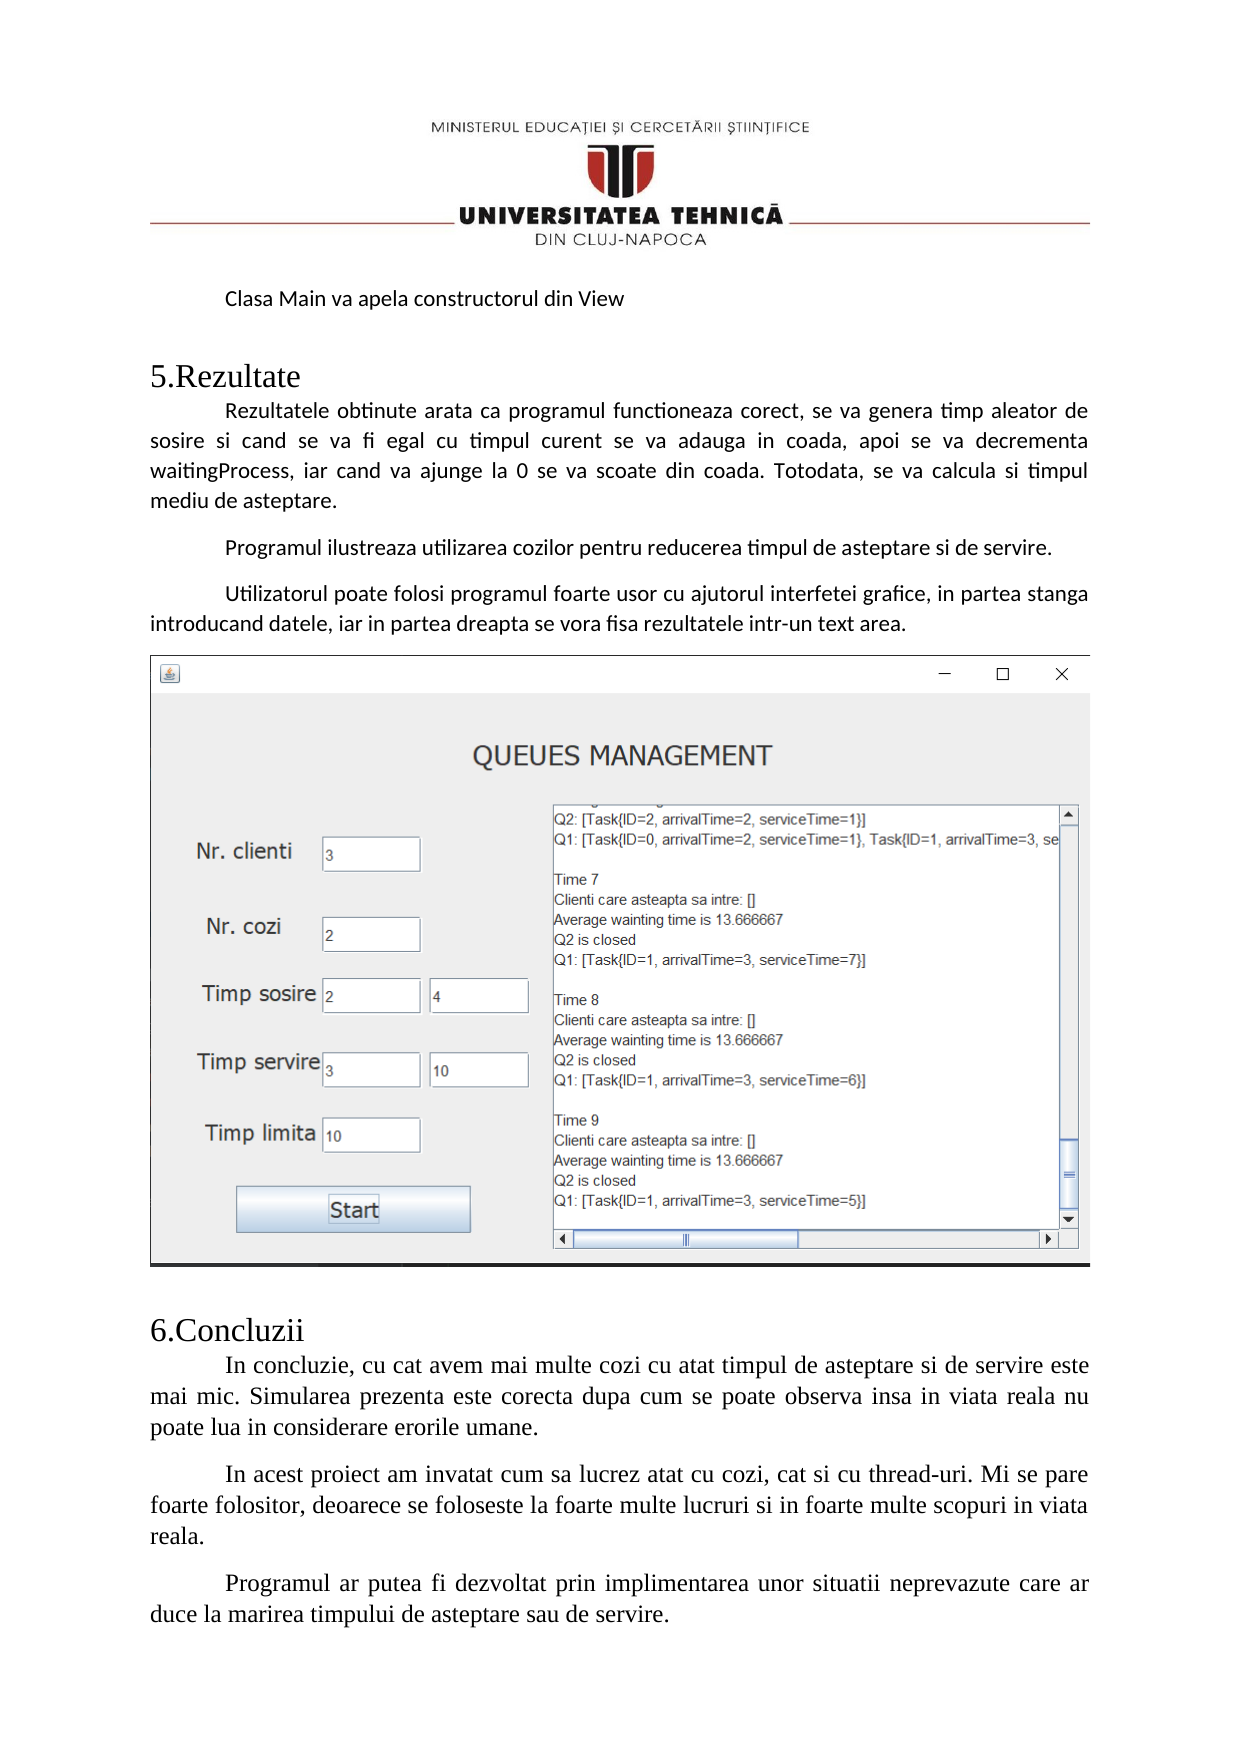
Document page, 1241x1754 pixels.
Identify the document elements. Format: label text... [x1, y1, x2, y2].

text In acest proiect am invatat cum sa lucrez atat cu cozi, cat si cu thread-uri. Mi se pare foarte folositor, deoarece se foloseste la foarte multe lucruri si in foarte multe scopuri in viata reala. [150, 1459, 1090, 1549]
text Programul ar putea fi dezvoltat prin implimentarea unor situatii neprevazute care ar duce la marirea timpului de asteptare sau de servire. [150, 1568, 1090, 1628]
text Clasa Main va apela constructorul din View [150, 284, 1090, 312]
text Utilizatorul poate folosi programul foarte usor cu ajutorul interfetei grafice, in partea stanga introducand datele, iar in partea dreapta se vora fisa rezultatele intr-un text area. [150, 579, 1090, 637]
text Rezultatele obtinute arata ca programul functioneaza corect, se va genera timp aleator de sosire si cand se va fi egal cu timpul curent se va adauga in coada, apoi se va decrementa waitingProcess, iar cand va ajunge la 0 se va scoate din coada. Totodata, se va calcula si timpul mediu de asteptare. [150, 396, 1090, 514]
text In concluzie, cu cat avem mai multe cozi cu atat timpul de asteptare si de servire este mai mic. Simularea prezenta este corecta dupa cum se poate observa insa in viata reala nu poate lua in considerare erorile umane. [150, 1351, 1090, 1441]
text Programul ilustreaza utilizarea cozilor pentru reducerea timpul de asteptare si de servire. [150, 533, 1090, 561]
subtitle 6.Concluzii [150, 1310, 1090, 1348]
subtitle 5.Rezultate [150, 356, 1090, 394]
